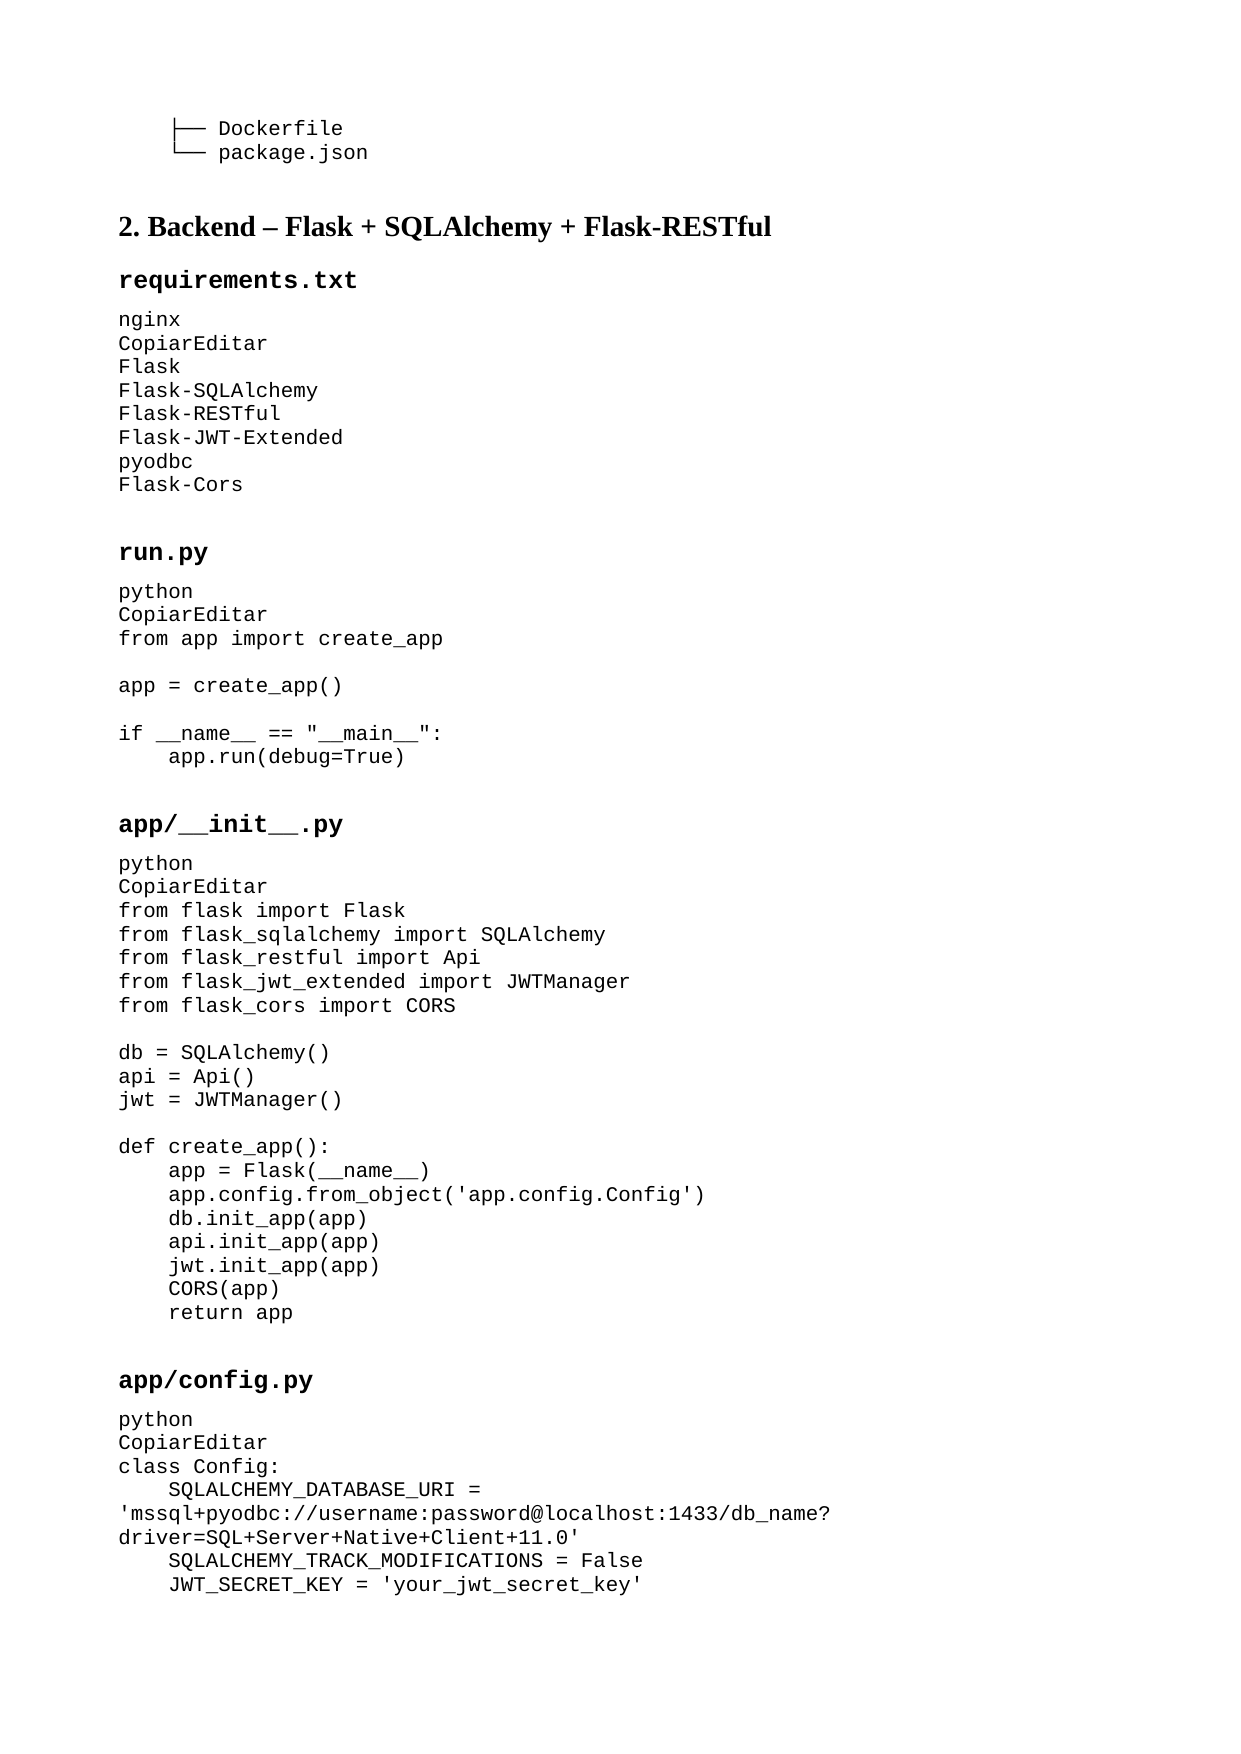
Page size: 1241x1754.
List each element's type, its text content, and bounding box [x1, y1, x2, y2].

text python [118, 853, 1122, 876]
text CopiarEditar [118, 1432, 1122, 1456]
text db = SQLAlchemy() [118, 1042, 1122, 1066]
text SQLALCHEMY_DATABASE_URI = 'mssql+pyodbc://username:password@localhost:1433/db_name?driver=SQL+Server+Native+Client+11.0' [118, 1479, 1122, 1550]
text api = Api() [118, 1066, 1122, 1089]
text Flask-JWT-Extended [118, 427, 1122, 451]
text from flask_jwt_extended import JWTManager [118, 971, 1122, 995]
text nginx [118, 309, 1122, 332]
text app.config.from_object('app.config.Config') [118, 1184, 1122, 1207]
subtitle app/config.py [118, 1368, 1122, 1396]
text from flask import Flask [118, 900, 1122, 924]
text api.init_app(app) [118, 1231, 1122, 1255]
text Flask [118, 356, 1122, 380]
text jwt.init_app(app) [118, 1255, 1122, 1278]
text def create_app(): [118, 1137, 1122, 1160]
text from app import create_app [118, 628, 1122, 652]
subtitle 2. Backend – Flask + SQLAlchemy + Flask-RESTful [118, 209, 1122, 243]
text CORS(app) [118, 1278, 1122, 1302]
text app.run(debug=True) [118, 746, 1122, 770]
text Flask-SQLAlchemy [118, 380, 1122, 403]
text class Config: [118, 1456, 1122, 1479]
text └── package.json [118, 142, 1122, 165]
text if __name__ == "__main__": [118, 723, 1122, 746]
text Flask-Cors [118, 474, 1122, 498]
text return app [118, 1302, 1122, 1326]
text jwt = JWTManager() [118, 1089, 1122, 1113]
text pyodbc [118, 451, 1122, 474]
text from flask_cors import CORS [118, 995, 1122, 1018]
text app = create_app() [118, 675, 1122, 699]
text Flask-RESTful [118, 403, 1122, 427]
text from flask_sqlalchemy import SQLAlchemy [118, 924, 1122, 947]
text db.init_app(app) [118, 1207, 1122, 1231]
text CopiarEditar [118, 332, 1122, 356]
text CopiarEditar [118, 876, 1122, 900]
text CopiarEditar [118, 604, 1122, 628]
subtitle run.py [118, 540, 1122, 568]
text python [118, 581, 1122, 604]
text app = Flask(__name__) [118, 1160, 1122, 1184]
subtitle app/__init__.py [118, 812, 1122, 840]
text JWT_SECRET_KEY = 'your_jwt_secret_key' [118, 1574, 1122, 1598]
subtitle requirements.txt [118, 268, 1122, 296]
text python [118, 1408, 1122, 1432]
text SQLALCHEMY_TRACK_MODIFICATIONS = False [118, 1550, 1122, 1574]
text ├── Dockerfile [118, 118, 1122, 142]
text from flask_restful import Api [118, 947, 1122, 971]
